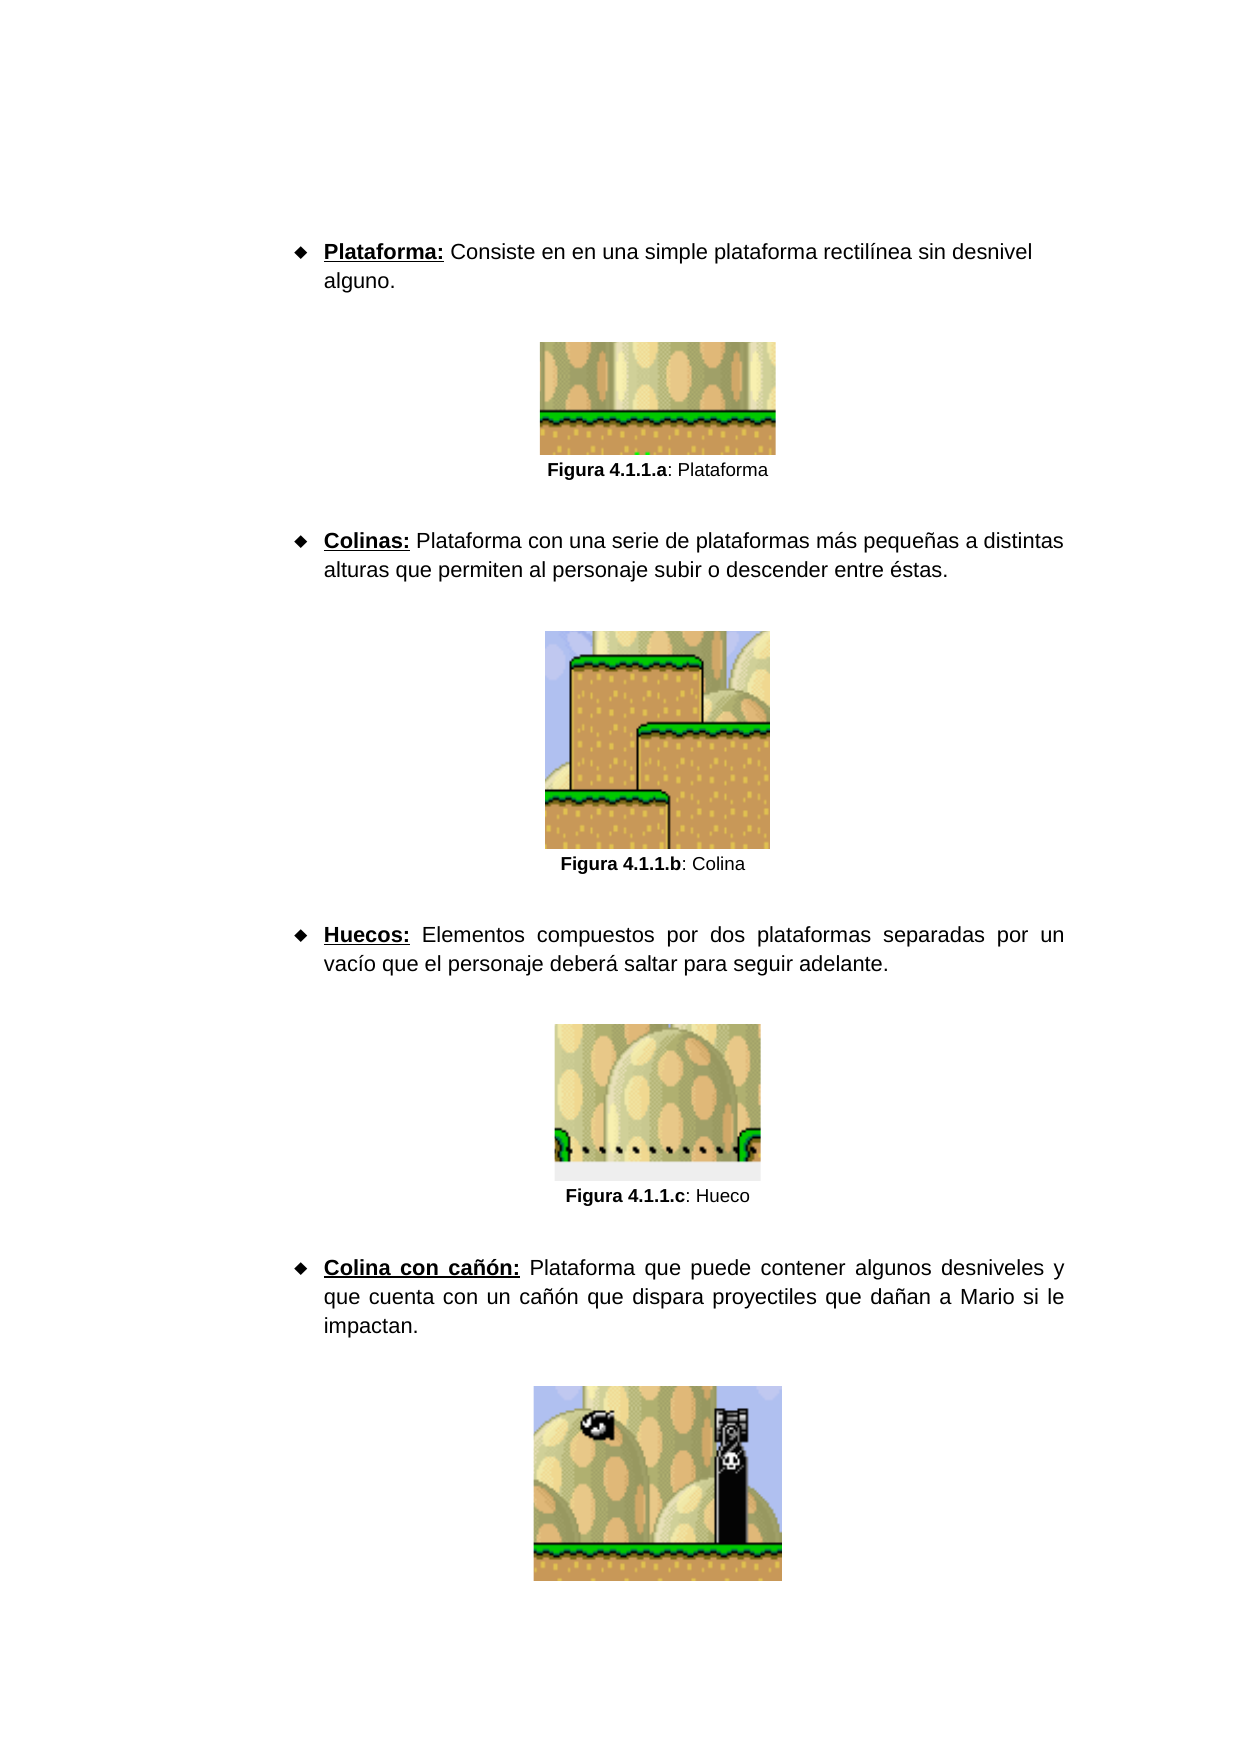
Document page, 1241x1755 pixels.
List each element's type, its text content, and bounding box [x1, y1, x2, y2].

list Colinas: Plataforma con una serie de plataformas más pequeñas a distintas alturas que permiten al personaje subir o descender entre éstas. [294, 528, 1065, 583]
list Colina con cañón: Plataforma que puede contener algunos desniveles y que cuenta con un cañón que dispara proyectiles que dañan a Mario si le impactan. [294, 1254, 1065, 1338]
list Plataforma: Consiste en en una simple plataforma rectilínea sin desnivel alguno. [294, 239, 1065, 294]
list Huecos: Elementos compuestos por dos plataformas separadas por un vacío que el personaje deberá saltar para seguir adelante. [294, 922, 1065, 976]
text Figura 4.1.1.a: Plataforma [250, 459, 1065, 480]
picture [533, 1386, 782, 1581]
text Figura 4.1.1.b: Colina [550, 852, 1065, 874]
picture [545, 631, 770, 849]
text Figura 4.1.1.c: Hueco [250, 1185, 1065, 1207]
picture [539, 342, 776, 455]
picture [554, 1024, 761, 1181]
